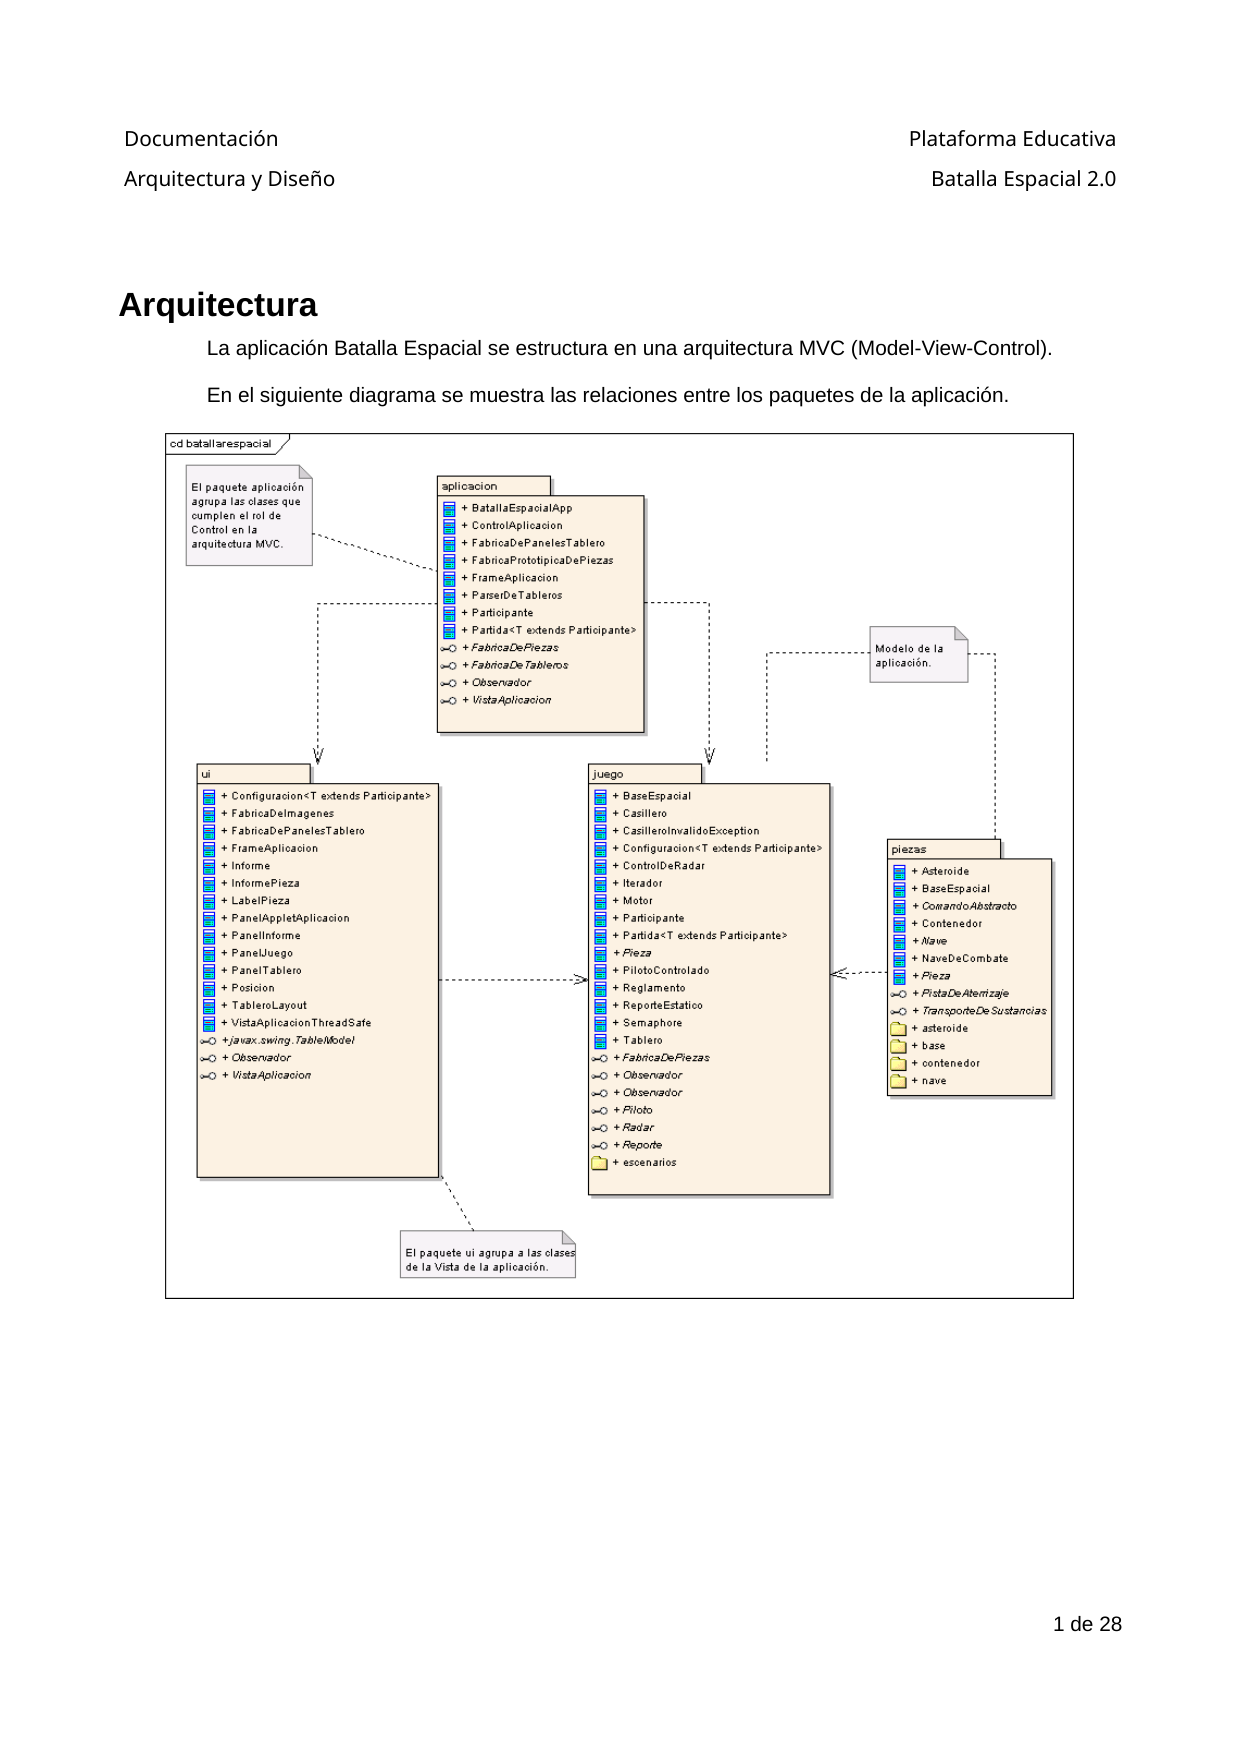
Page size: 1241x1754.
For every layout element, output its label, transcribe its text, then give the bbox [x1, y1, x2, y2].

text La aplicación Batalla Espacial se estructura en una arquitectura MVC (Model-View-Control). [118, 336, 1122, 360]
text En el siguiente diagrama se muestra las relaciones entre los paquetes de la aplicación. [118, 384, 1122, 407]
picture [165, 432, 1074, 1299]
subtitle Arquitectura [118, 286, 1122, 324]
